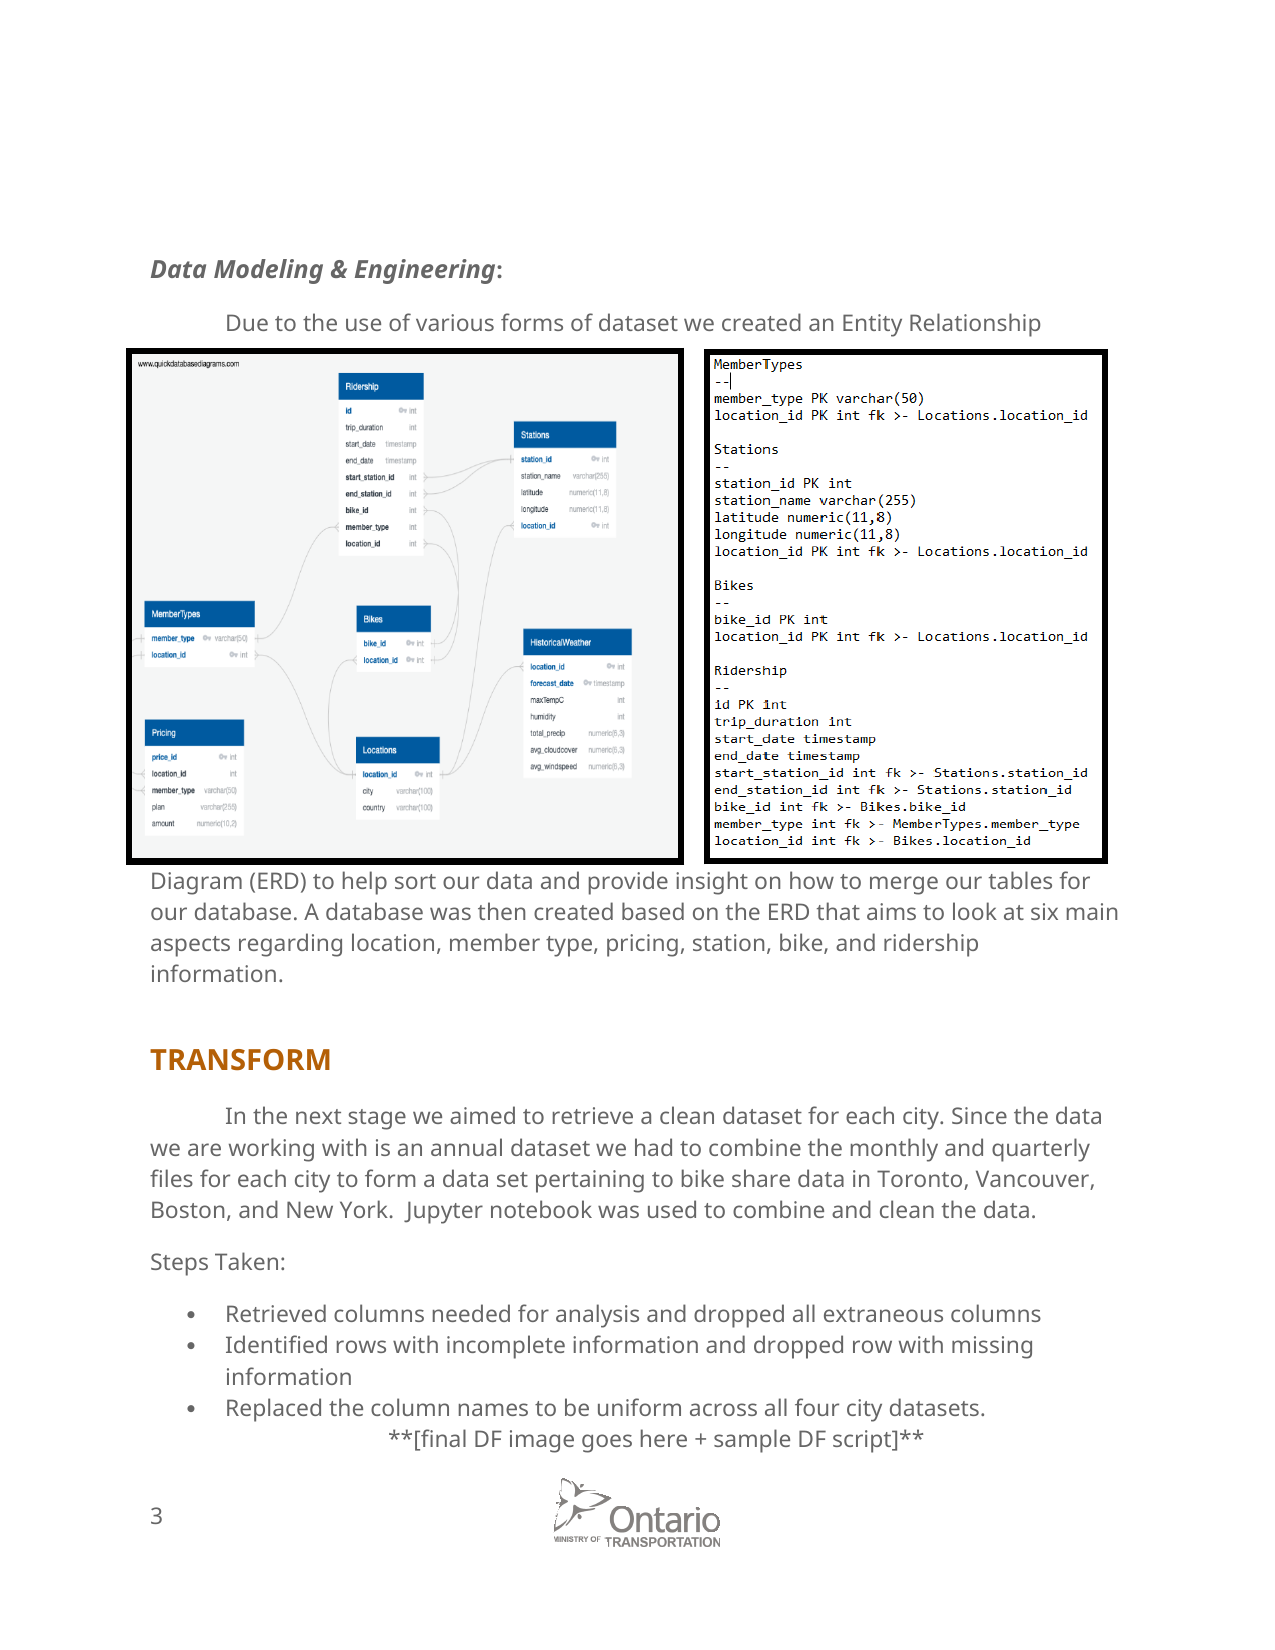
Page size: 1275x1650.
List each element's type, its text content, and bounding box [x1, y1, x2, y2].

subtitle TRANSFORM [150, 1040, 1125, 1079]
text Data Modeling & Engineering: [150, 252, 1125, 286]
text **[final DF image goes here + sample DF script]** [187, 1423, 1125, 1454]
list Retrieved columns needed for analysis and dropped all extraneous columns [187, 1298, 1125, 1329]
text In the next stage we aimed to retrieve a clean dataset for each city. Since the data we are working with is an annual dataset we had to combine the monthly and quarterly files for each city to form a data set pertaining to bike share data in Toronto, Vancouver, Boston, and New York. Jupyter notebook was used to combine and clean the data. [150, 1100, 1125, 1225]
list Replaced the column names to be uniform across all four city datasets. [187, 1392, 1125, 1423]
list Identified rows with incomplete information and dropped row with missing information [187, 1329, 1125, 1392]
text Steps Taken: [150, 1246, 1125, 1277]
text Due to the use of various forms of dataset we created an Entity Relationship Diagram (ERD) to help sort our data and provide insight on how to merge our tables for our database. A database was then created based on the ERD that aims to look at six main aspects regarding location, member type, pricing, station, bike, and ridership information. [150, 307, 1125, 990]
